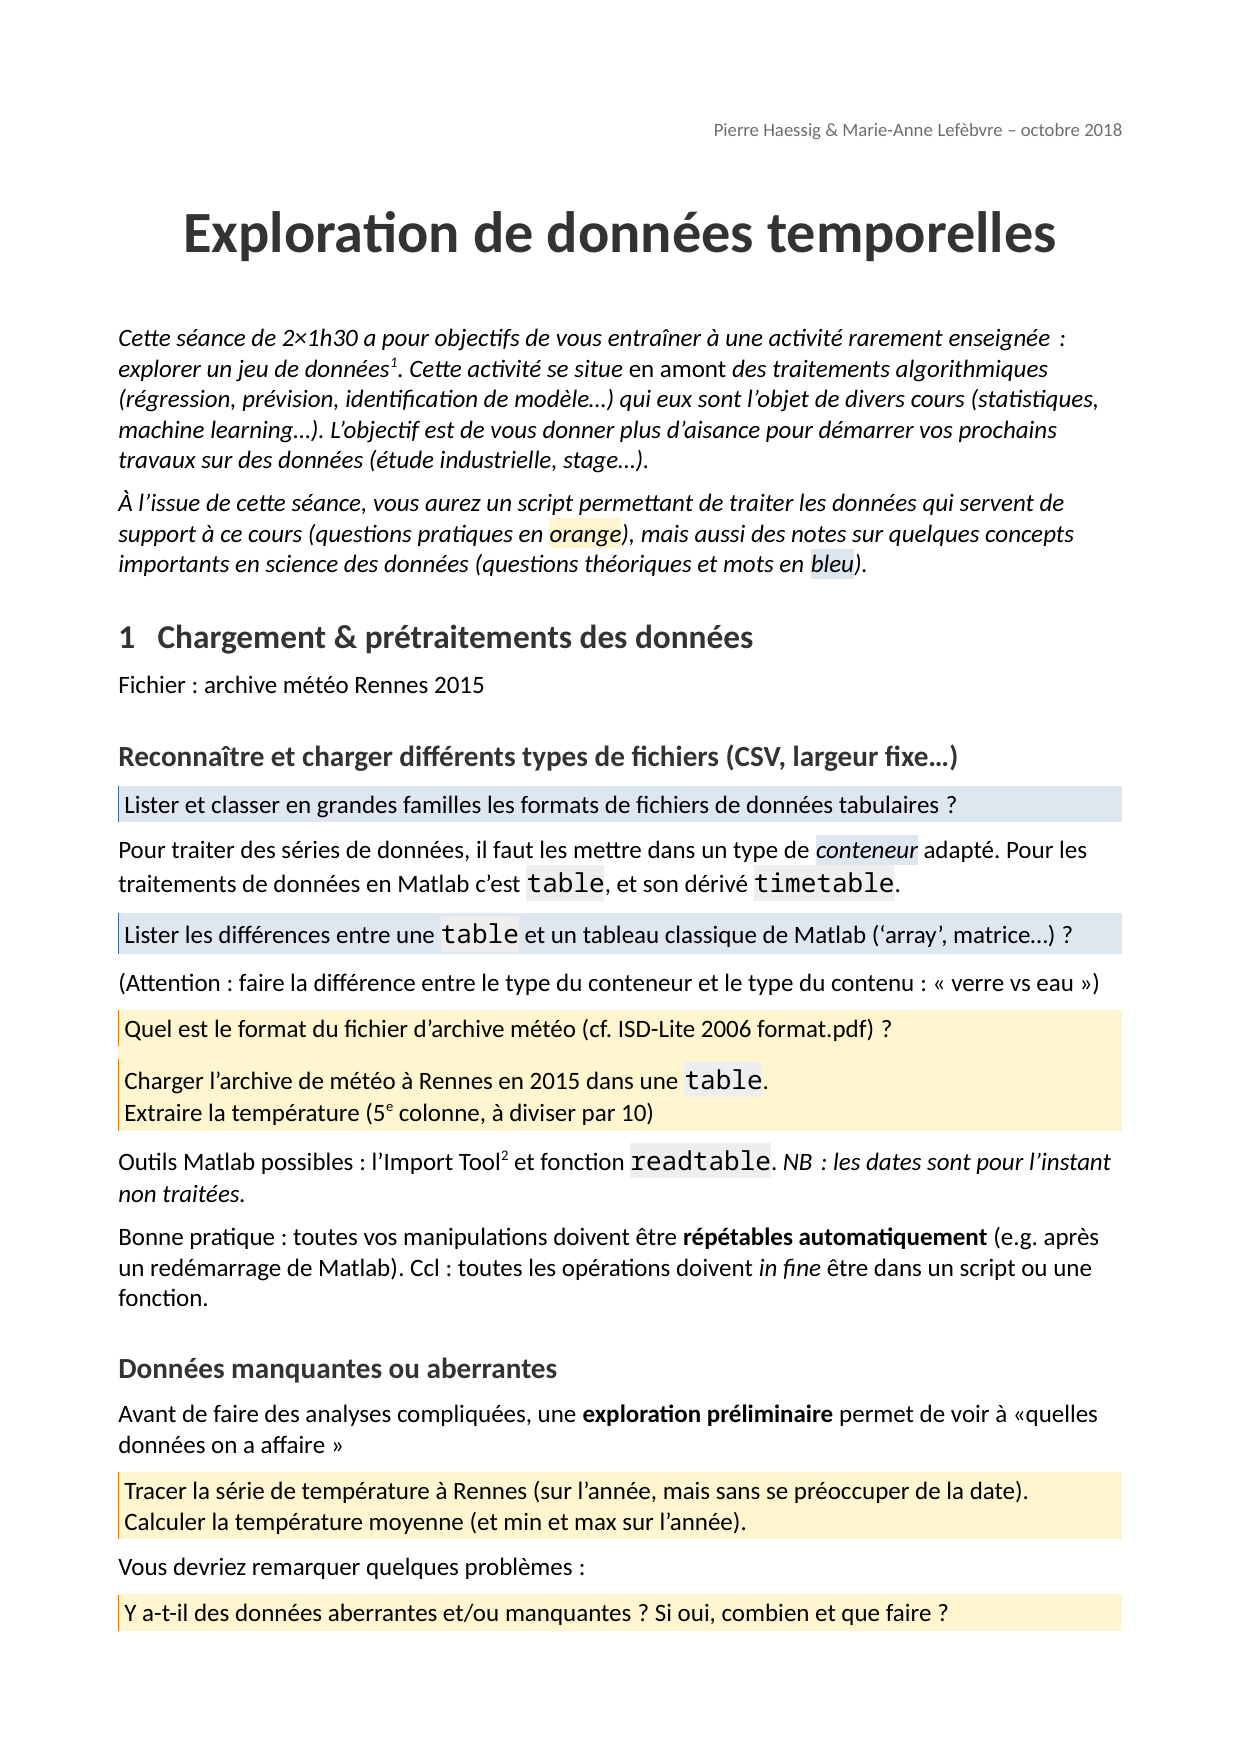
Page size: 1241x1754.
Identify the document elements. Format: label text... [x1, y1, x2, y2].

text Lister et classer en grandes familles les formats de fichiers de données tabulaires ? [119, 786, 1122, 822]
subtitle Données manquantes ou aberrantes [118, 1351, 1122, 1386]
text Charger l’archive de météo à Rennes en 2015 dans une table. Extraire la température (5e colonne, à diviser par 10) [119, 1059, 1122, 1131]
text À l’issue de cette séance, vous aurez un script permettant de traiter les données qui servent de support à ce cours (questions pratiques en orange), mais aussi des notes sur quelques concepts importants en science des données (questions théoriques et mots en bleu). [118, 487, 1122, 579]
text Avant de faire des analyses compliquées, une exploration préliminaire permet de voir à «quelles données on a affaire » [118, 1399, 1122, 1460]
text Y a-t-il des données aberrantes et/ou manquantes ? Si oui, combien et que faire ? [118, 1594, 1122, 1631]
text Tracer la série de température à Rennes (sur l’année, mais sans se préoccuper de la date). Calculer la température moyenne (et min et max sur l’année). [119, 1472, 1122, 1539]
text Fichier : archive météo Rennes 2015 [118, 670, 1122, 700]
text Bonne pratique : toutes vos manipulations doivent être répétables automatiquement (e.g. après un redémarrage de Matlab). Ccl : toutes les opérations doivent in fine être dans un script ou une fonction. [118, 1221, 1122, 1313]
title Exploration de données temporelles [118, 196, 1122, 267]
text (Attention : faire la différence entre le type du conteneur et le type du contenu : « verre vs eau ») [118, 967, 1122, 997]
subtitle Reconnaître et charger différents types de fichiers (CSV, largeur fixe…) [118, 738, 1122, 773]
text Cette séance de 2×1h30 a pour objectifs de vous entraîner à une activité rarement enseignée : explorer un jeu de données1. Cette activité se situe en amont des traitements algorithmiques (régression, prévision, identification de modèle…) qui eux sont l’objet de divers cours (statistiques, machine learning…). L’objectif est de vous donner plus d’aisance pour démarrer vos prochains travaux sur des données (étude industrielle, stage…). [118, 322, 1122, 475]
text Vous devriez remarquer quelques problèmes : [118, 1551, 1122, 1582]
text Pour traiter des séries de données, il faut les mettre dans un type de conteneur adapté. Pour les traitements de données en Matlab c’est table, et son dérivé timetable. [118, 834, 1122, 901]
text Quel est le format du fichier d’archive météo (cf. ISD-Lite 2006 format.pdf) ? [119, 1010, 1122, 1046]
subtitle Chargement & prétraitements des données [118, 616, 1122, 657]
text Outils Matlab possibles : l’Import Tool2 et fonction readtable. NB : les dates sont pour l’instant non traitées. [118, 1143, 1122, 1209]
text Lister les différences entre une table et un tableau classique de Matlab (‘array’, matrice…) ? [119, 913, 1122, 954]
